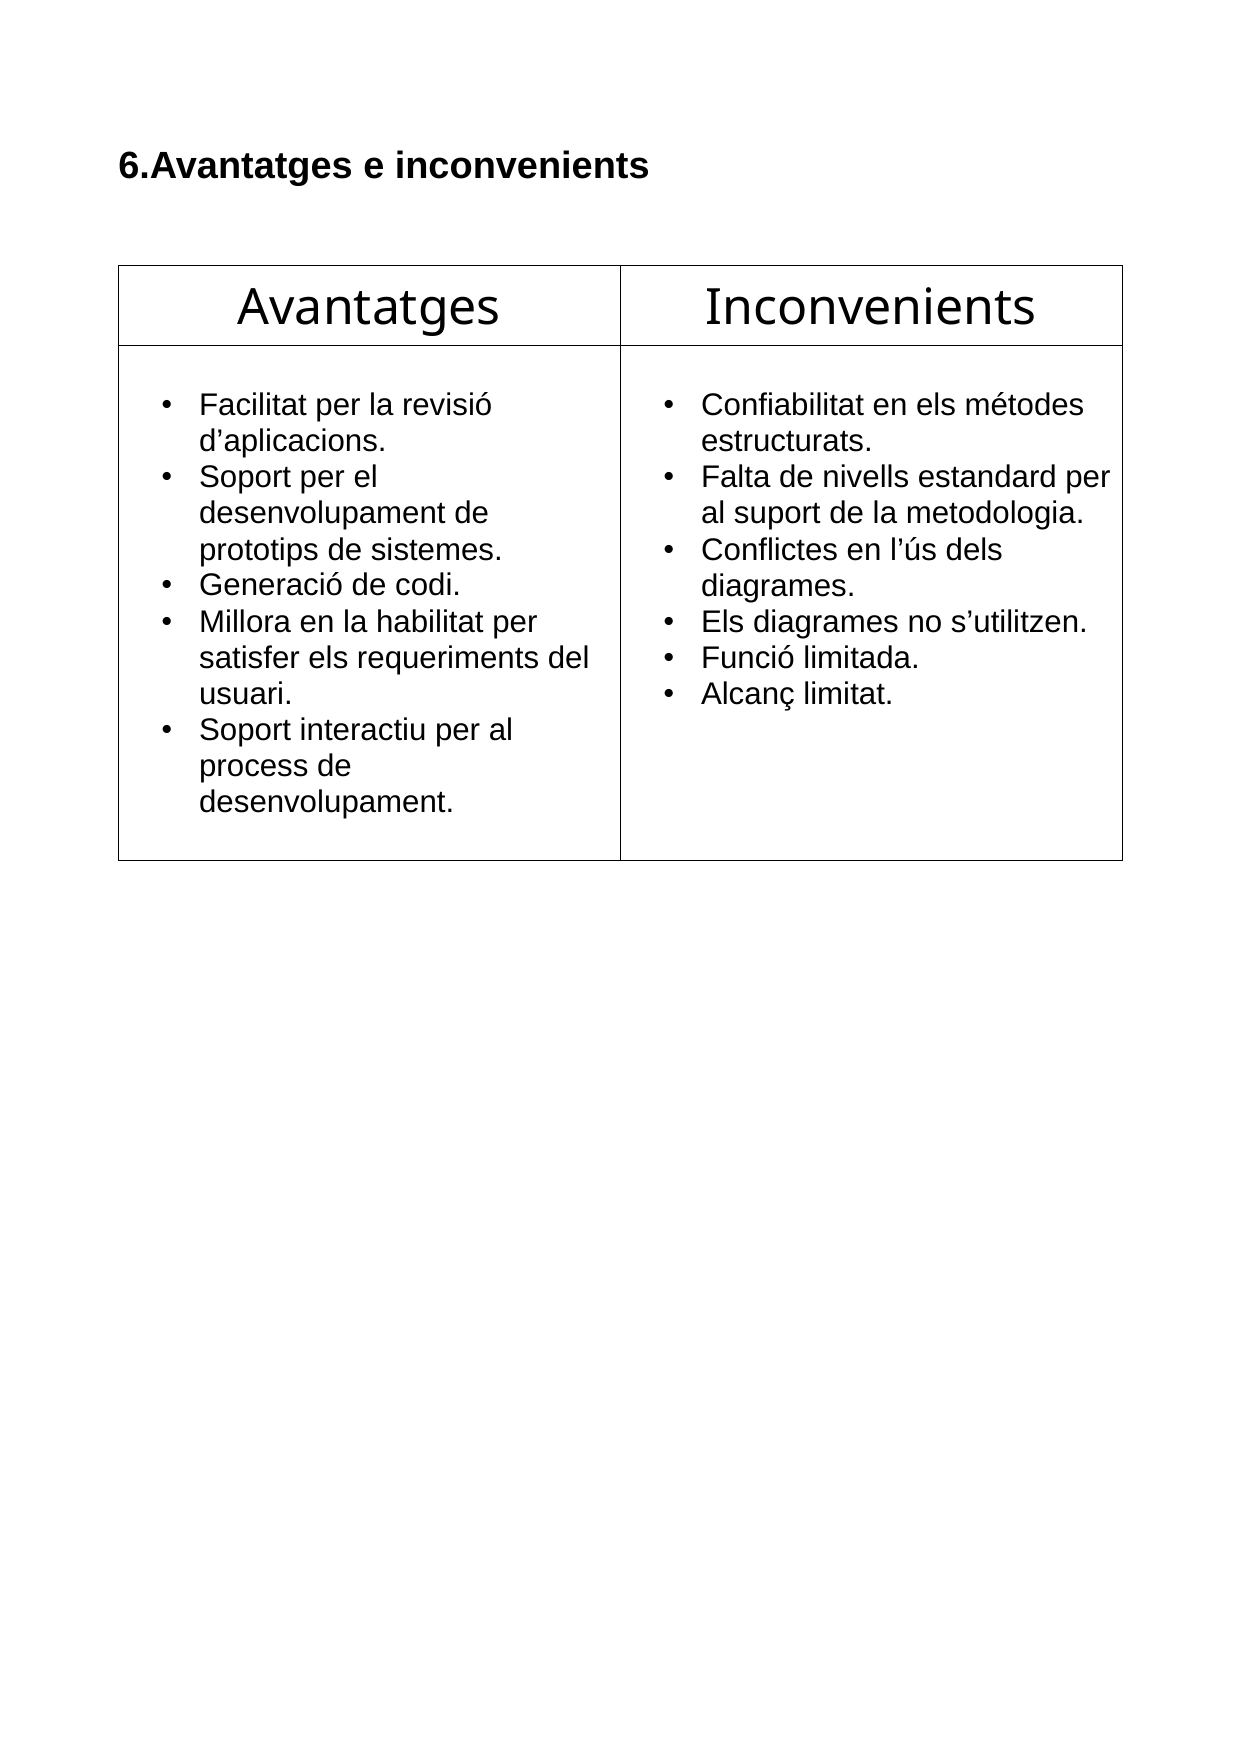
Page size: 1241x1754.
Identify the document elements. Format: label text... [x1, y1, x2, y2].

table_header Inconvenients [621, 266, 1122, 344]
table_cell Facilitat per la revisió d’aplicacions. Soport per el desenvolupament de prototips de sistemes. Generació de codi. Millora en la habilitat per satisfer els requeriments del usuari. Soport interactiu per al process de desenvolupament. [119, 346, 620, 860]
table_header Avantatges [119, 266, 620, 344]
table_cell Confiabilitat en els métodes estructurats. Falta de nivells estandard per al suport de la metodologia. Conflictes en l’ús dels diagrames. Els diagrames no s’utilitzen. Funció limitada. Alcanç limitat. [621, 346, 1122, 860]
subtitle 6.Avantatges e inconvenients [118, 143, 1122, 187]
